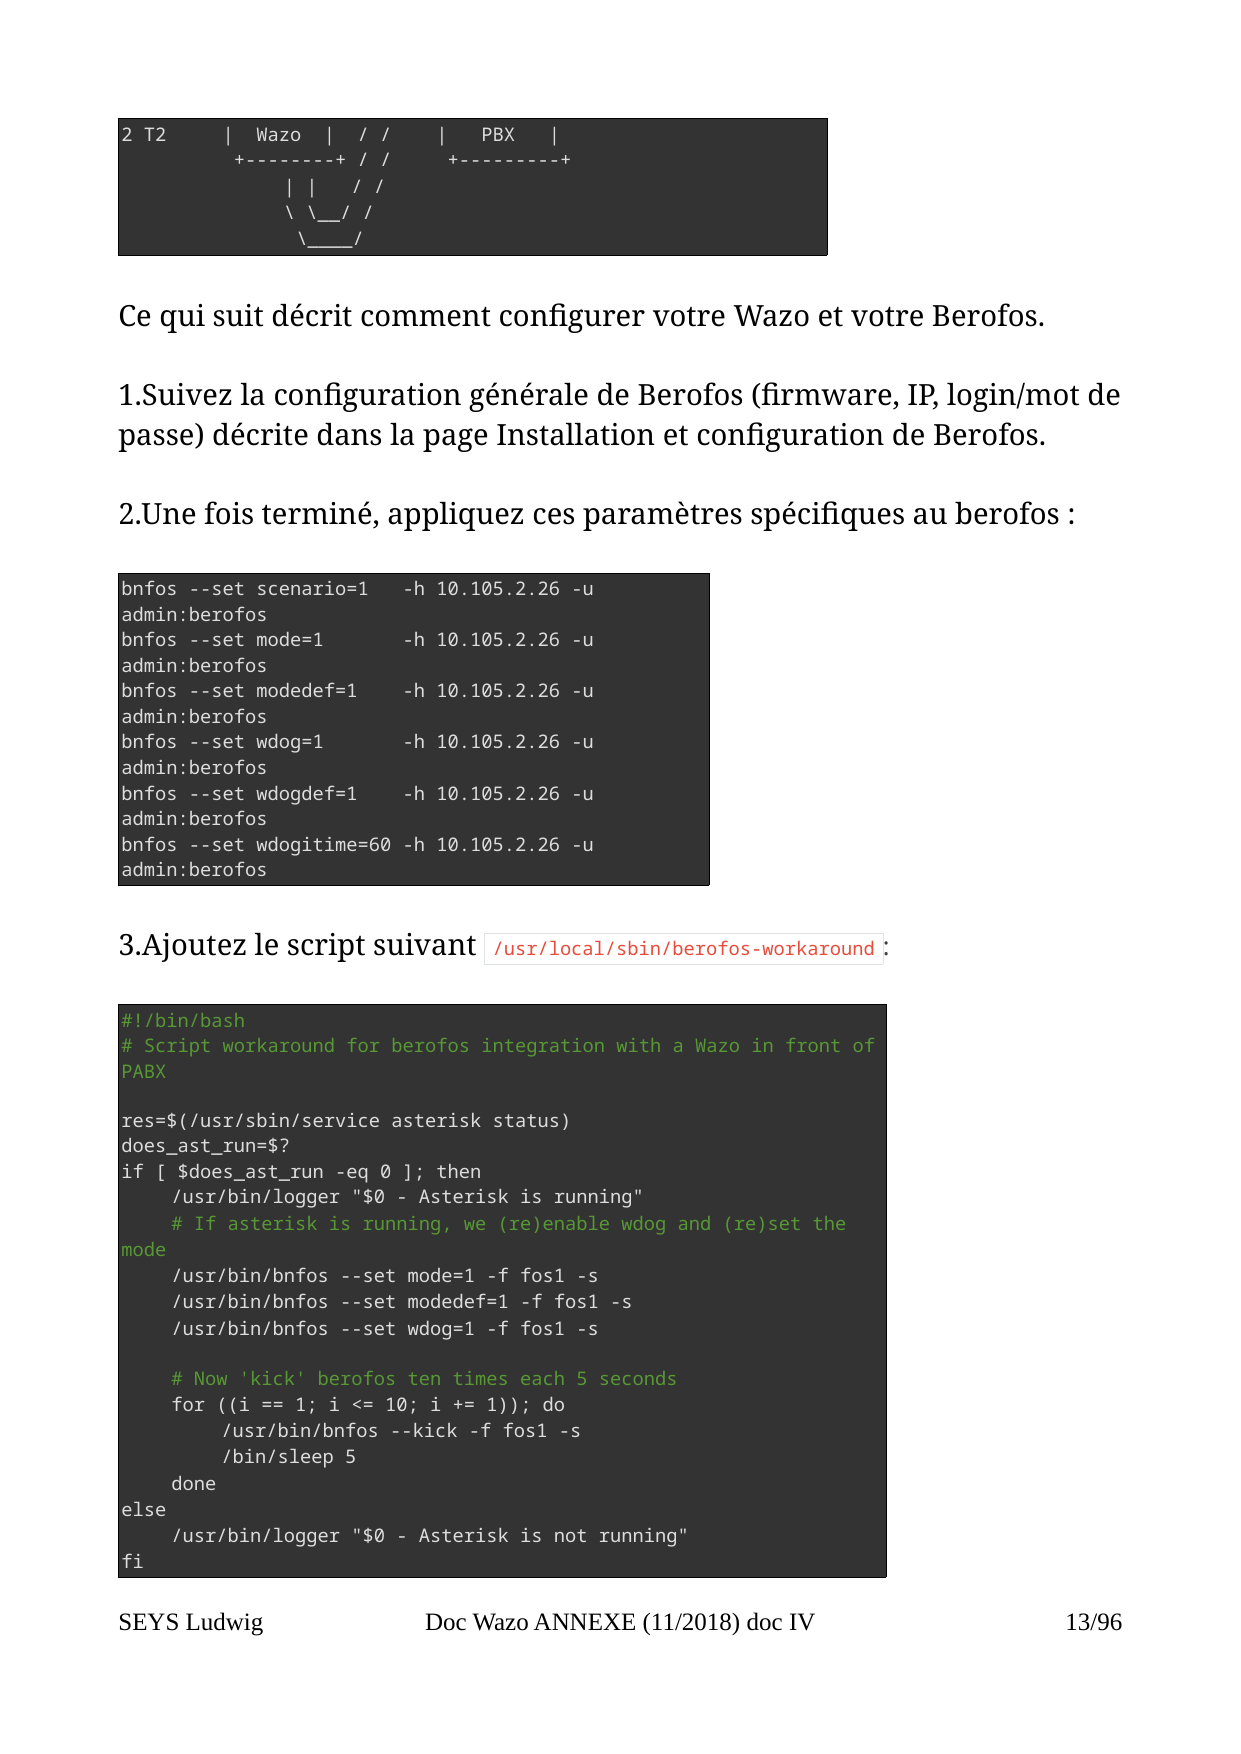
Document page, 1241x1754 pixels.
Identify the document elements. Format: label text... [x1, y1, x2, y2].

text /bin/sleep 5 [119, 1441, 886, 1467]
text bnfos --set wdogdef=1 -h 10.105.2.26 -u admin:berofos [119, 777, 709, 828]
text /usr/bin/bnfos --set mode=1 -f fos1 -s [119, 1259, 886, 1285]
text /usr/bin/bnfos --kick -f fos1 -s [119, 1414, 886, 1441]
text /usr/bin/bnfos --set wdog=1 -f fos1 -s [119, 1312, 886, 1338]
text else [119, 1493, 886, 1519]
text # If asterisk is running, we (re)enable wdog and (re)set the mode [119, 1207, 886, 1259]
text 2.Une fois terminé, appliquez ces paramètres spécifiques au berofos : [118, 493, 1122, 533]
text # Script workaround for berofos integration with a Wazo in front of PABX [119, 1029, 886, 1081]
text done [119, 1467, 886, 1493]
text /usr/bin/bnfos --set modedef=1 -f fos1 -s [119, 1285, 886, 1312]
text \____/ [119, 223, 827, 255]
text Ce qui suit décrit comment configurer votre Wazo et votre Berofos. [118, 295, 1122, 334]
text bnfos --set modedef=1 -h 10.105.2.26 -u admin:berofos [119, 675, 709, 726]
text 3.Ajoutez le script suivant /usr/local/sbin/berofos-workaround: [118, 924, 1122, 964]
text 1.Suivez la configuration générale de Berofos (firmware, IP, login/mot de passe) décrite dans la page Installation et configuration de Berofos. [118, 374, 1122, 453]
text /usr/bin/logger "$0 - Asterisk is not running" [119, 1519, 886, 1545]
text /usr/bin/logger "$0 - Asterisk is running" [119, 1181, 886, 1207]
text # Now 'kick' berofos ten times each 5 seconds [119, 1362, 886, 1388]
text | | / / [119, 170, 827, 196]
text \ \__/ / [119, 196, 827, 223]
text does_ast_run=$? [119, 1130, 886, 1155]
text bnfos --set wdogitime=60 -h 10.105.2.26 -u admin:berofos [119, 828, 709, 885]
text for ((i == 1; i <= 10; i += 1)); do [119, 1388, 886, 1414]
text if [ $does_ast_run -eq 0 ]; then [119, 1155, 886, 1181]
text bnfos --set wdog=1 -h 10.105.2.26 -u admin:berofos [119, 726, 709, 777]
text +--------+ / / +---------+ [119, 144, 827, 170]
text #!/bin/bash [119, 1005, 886, 1029]
text bnfos --set scenario=1 -h 10.105.2.26 -u admin:berofos [119, 574, 709, 624]
text fi [119, 1545, 886, 1577]
text bnfos --set mode=1 -h 10.105.2.26 -u admin:berofos [119, 624, 709, 675]
text 2 T2 | Wazo | / / | PBX | [119, 119, 827, 144]
text res=$(/usr/sbin/service asterisk status) [119, 1104, 886, 1130]
